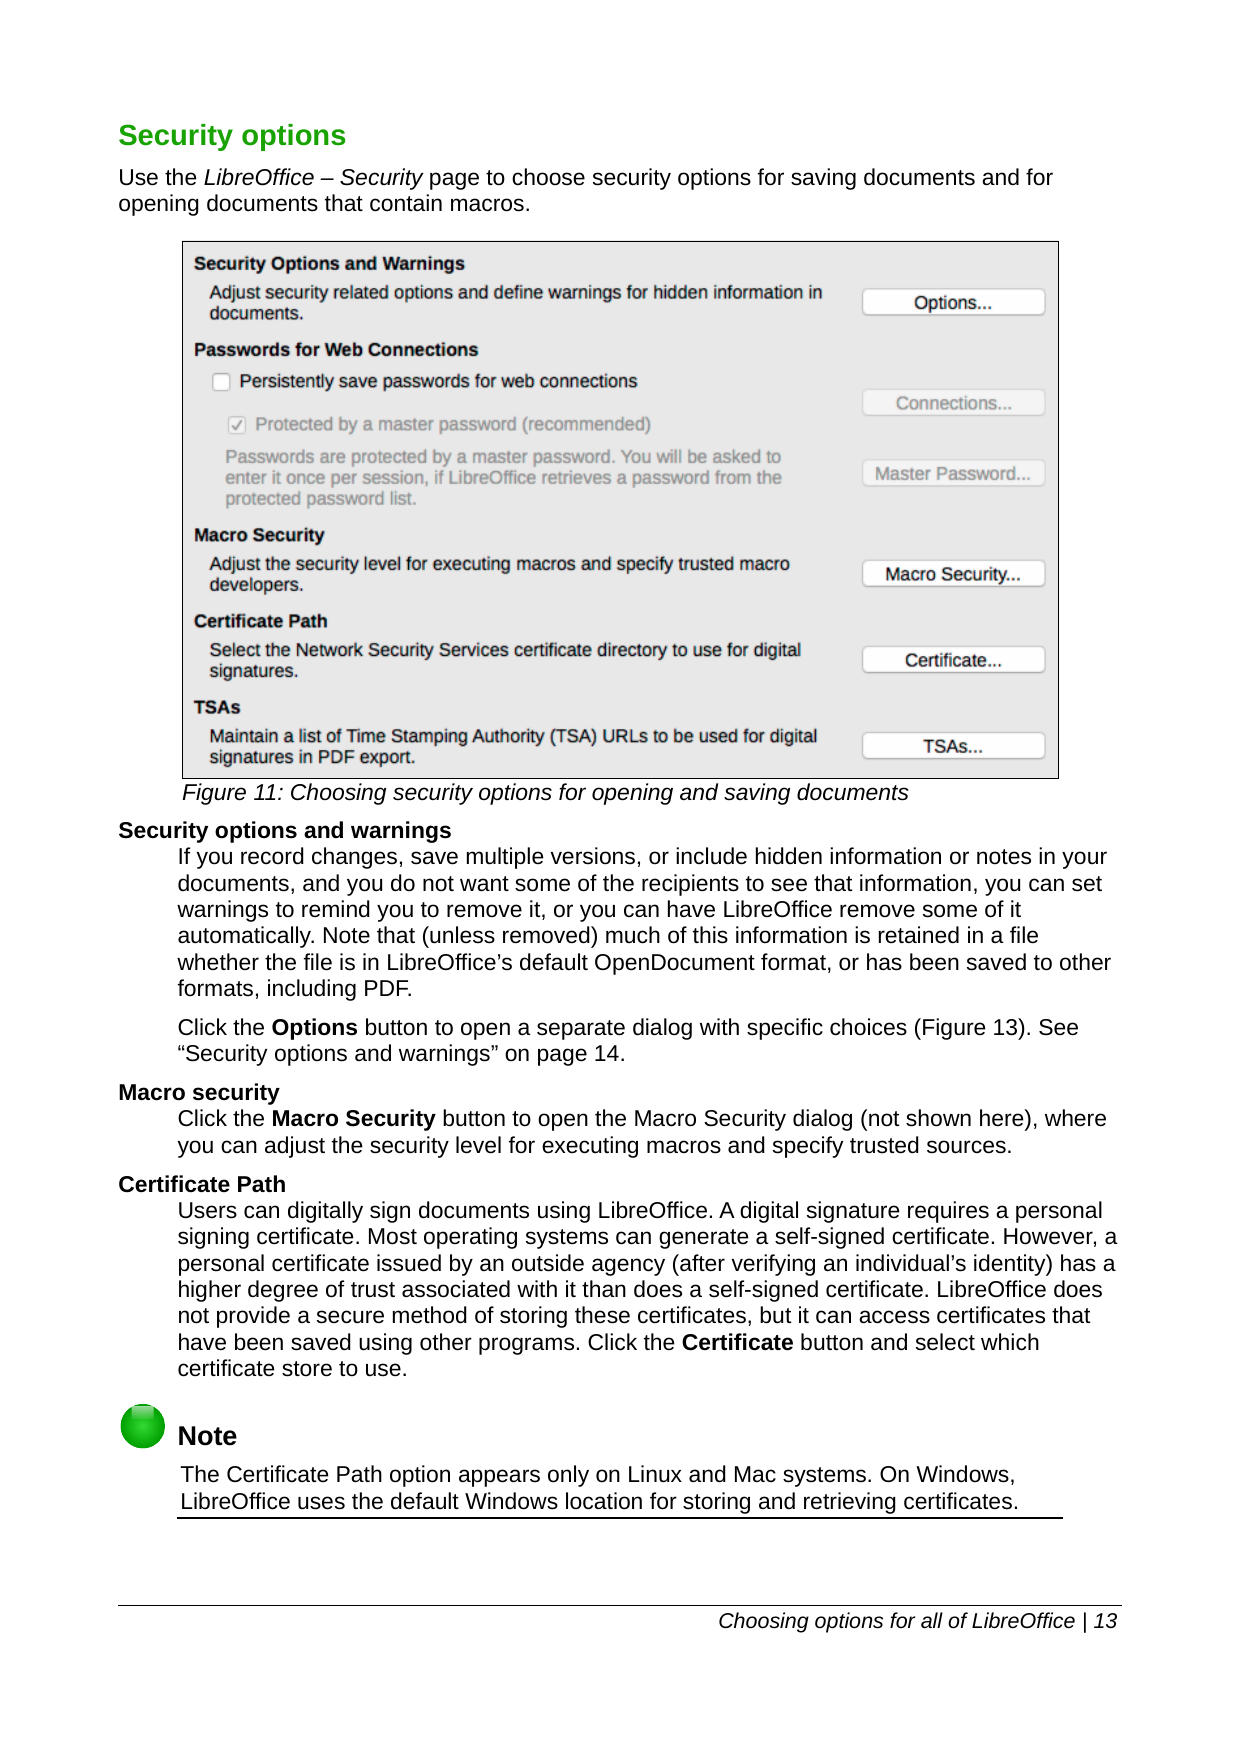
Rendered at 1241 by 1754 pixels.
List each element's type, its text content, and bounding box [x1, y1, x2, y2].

text Security options and warnings [118, 817, 1122, 843]
subtitle Security options [118, 118, 1122, 152]
picture [183, 242, 1058, 778]
text If you record changes, save multiple versions, or include hidden information or notes in your documents, and you do not want some of the recipients to see that information, you can set warnings to remind you to remove it, or you can have LibreOffice remove some of it automatically. Note that (unless removed) much of this information is retained in a file whether the file is in LibreOffice’s default OpenDocument format, or has been saved to other formats, including PDF. [177, 843, 1122, 1001]
text Certificate Path [118, 1171, 1122, 1197]
text Macro security [118, 1079, 1122, 1105]
subtitle Note [118, 1401, 1122, 1451]
text Users can digitally sign documents using LibreOffice. A digital signature requires a personal signing certificate. Most operating systems can generate a self-signed certificate. However, a personal certificate issued by an outside agency (after verifying an individual’s identity) has a higher degree of trust associated with it than does a self-signed certificate. LibreOffice does not provide a secure method of storing these certificates, but it can access certificates that have been saved using other programs. Click the Certificate button and select which certificate store to use. [177, 1197, 1122, 1381]
text The Certificate Path option appears only on Linux and Mac systems. On Windows, LibreOffice uses the default Windows location for storing and retrieving certificates. [177, 1458, 1063, 1517]
text Use the LibreOffice – Security page to choose security options for saving documents and for opening documents that contain macros. [118, 163, 1122, 216]
text Click the Macro Security button to open the Macro Security dialog (not shown here), where you can adjust the security level for executing macros and specify trusted sources. [177, 1105, 1122, 1158]
text Click the Options button to open a separate dialog with specific choices (Figure 13). See “Security options and warnings” on page 14. [177, 1014, 1122, 1066]
text Figure 11: Choosing security options for opening and saving documents [182, 779, 1058, 805]
